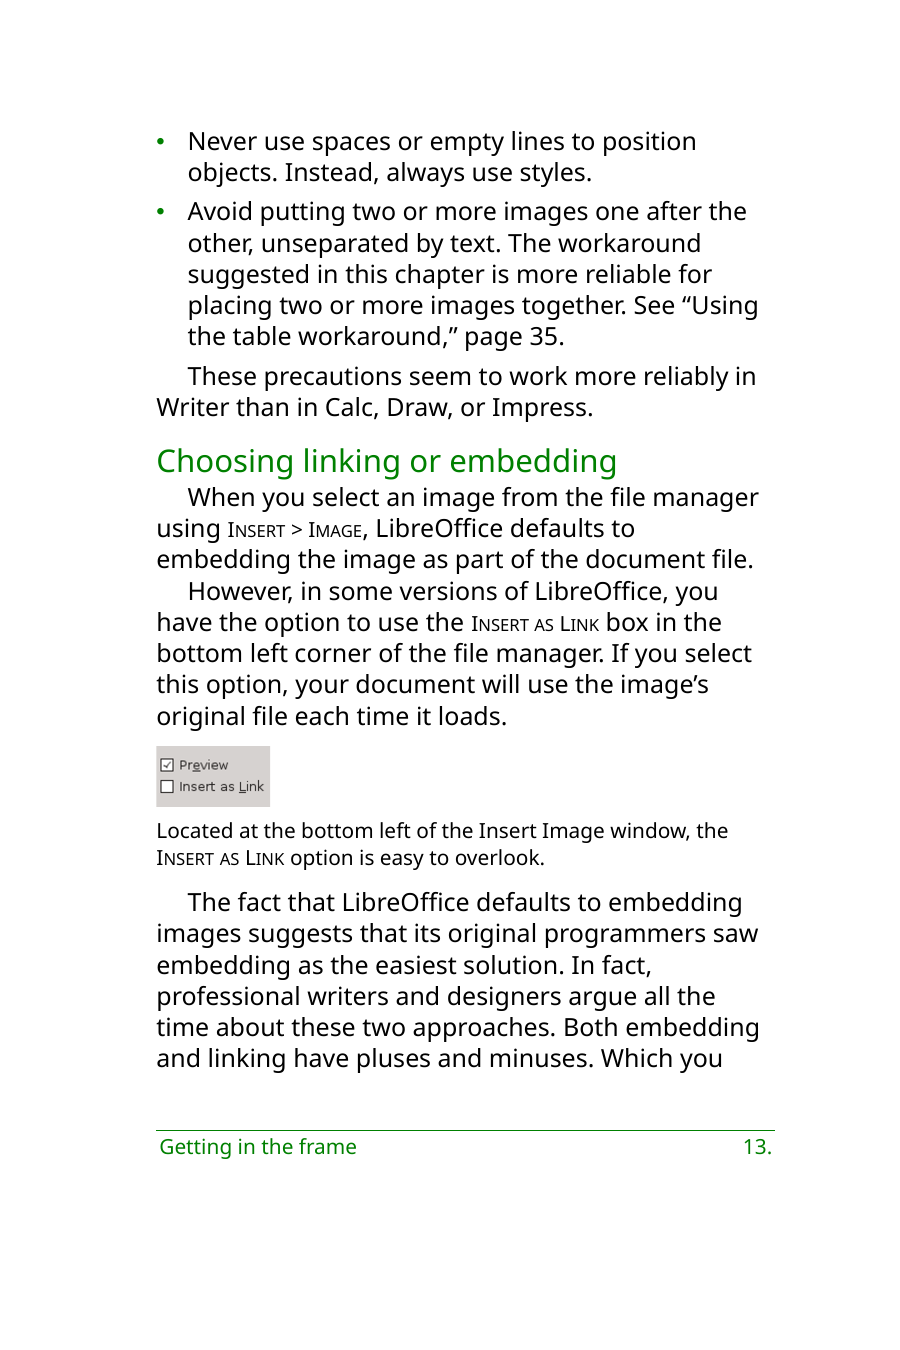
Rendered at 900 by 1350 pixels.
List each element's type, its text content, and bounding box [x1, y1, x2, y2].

text The fact that LibreOffice defaults to embedding images suggests that its original programmers saw embedding as the easiest solution. In fact, professional writers and designers argue all the time about these two approaches. Both embedding and linking have pluses and minuses. Which you [156, 887, 775, 1074]
table_header [156, 747, 775, 809]
subtitle Choosing linking or embedding [156, 438, 775, 481]
text When you select an image from the file manager using Insert > Image, LibreOffice defaults to embedding the image as part of the document file. [156, 481, 775, 575]
table_cell Located at the bottom left of the Insert Image window, the Insert as Link option is easy to overlook. [156, 809, 775, 871]
list Never use spaces or empty lines to position objects. Instead, always use styles. [156, 125, 775, 187]
list Avoid putting two or more images one after the other, unseparated by text. The workaround suggested in this chapter is more reliable for placing two or more images together. See “Using the table workaround,” page 22. [156, 196, 775, 352]
picture [156, 746, 271, 807]
text These precautions seem to work more reliably in Writer than in Calc, Draw, or Impress. [156, 360, 775, 423]
text However, in some versions of LibreOffice, you have the option to use the Insert as Link box in the bottom left corner of the file manager. If you select this option, your document will use the image’s original file each time it loads. [156, 575, 775, 731]
